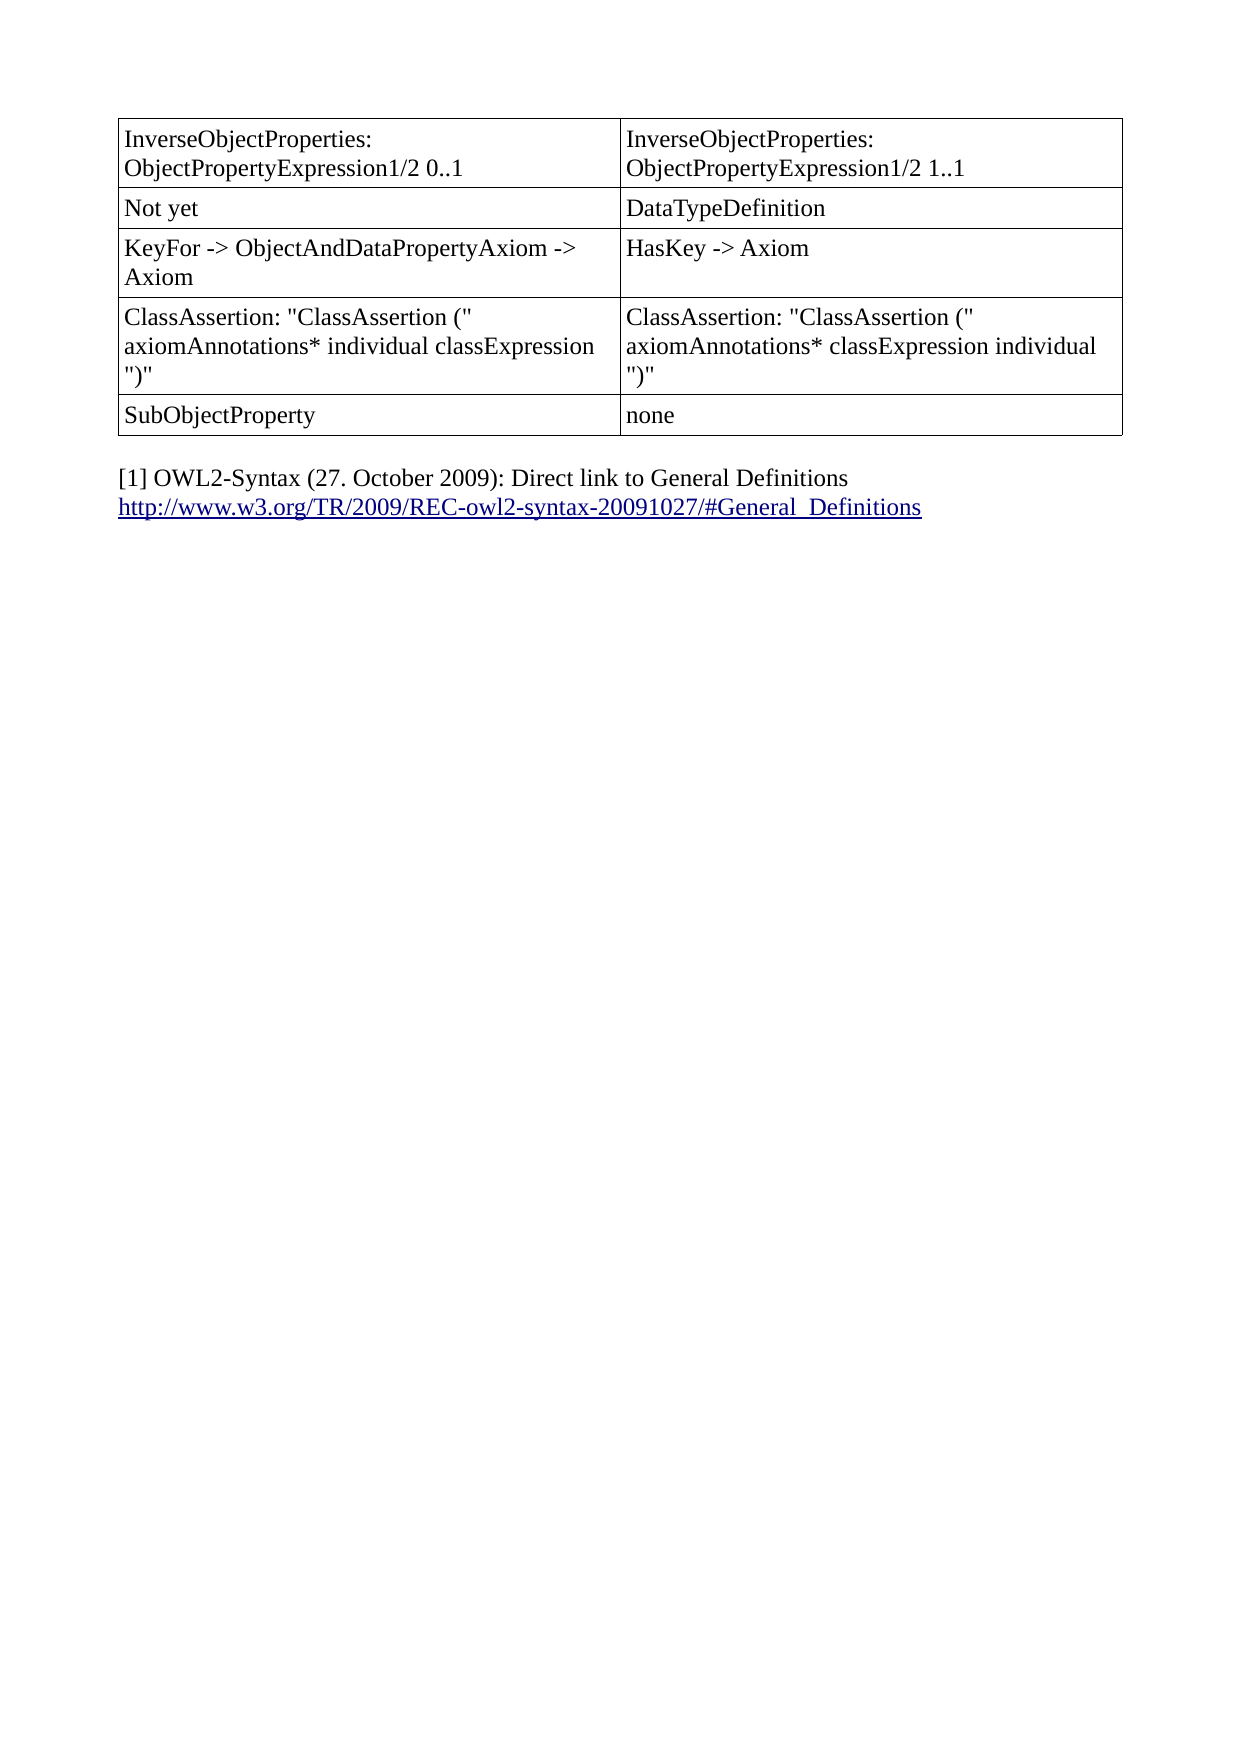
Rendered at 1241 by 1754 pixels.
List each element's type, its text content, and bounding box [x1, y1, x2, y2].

table_cell ClassAssertion: "ClassAssertion (" axiomAnnotations* classExpression individual ")" [621, 298, 1122, 394]
table_cell HasKey -> Axiom [621, 229, 1122, 297]
table_cell Not yet [119, 188, 620, 227]
table_cell ClassAssertion: "ClassAssertion (" axiomAnnotations* individual classExpression ")" [119, 298, 620, 394]
table_cell KeyFor -> ObjectAndDataPropertyAxiom -> Axiom [119, 229, 620, 297]
table_cell DataTypeDefinition [621, 188, 1122, 227]
table_cell none [621, 395, 1122, 435]
text [1] OWL2-Syntax (27. October 2009): Direct link to General Definitions http://www.w3.org/TR/2009/REC-owl2-syntax-20091027/#General_Definitions [118, 463, 1122, 521]
table_cell InverseObjectProperties: ObjectPropertyExpression1/2 0..1 [119, 119, 620, 187]
table_cell InverseObjectProperties: ObjectPropertyExpression1/2 1..1 [621, 119, 1122, 187]
table_cell SubObjectProperty [119, 395, 620, 435]
